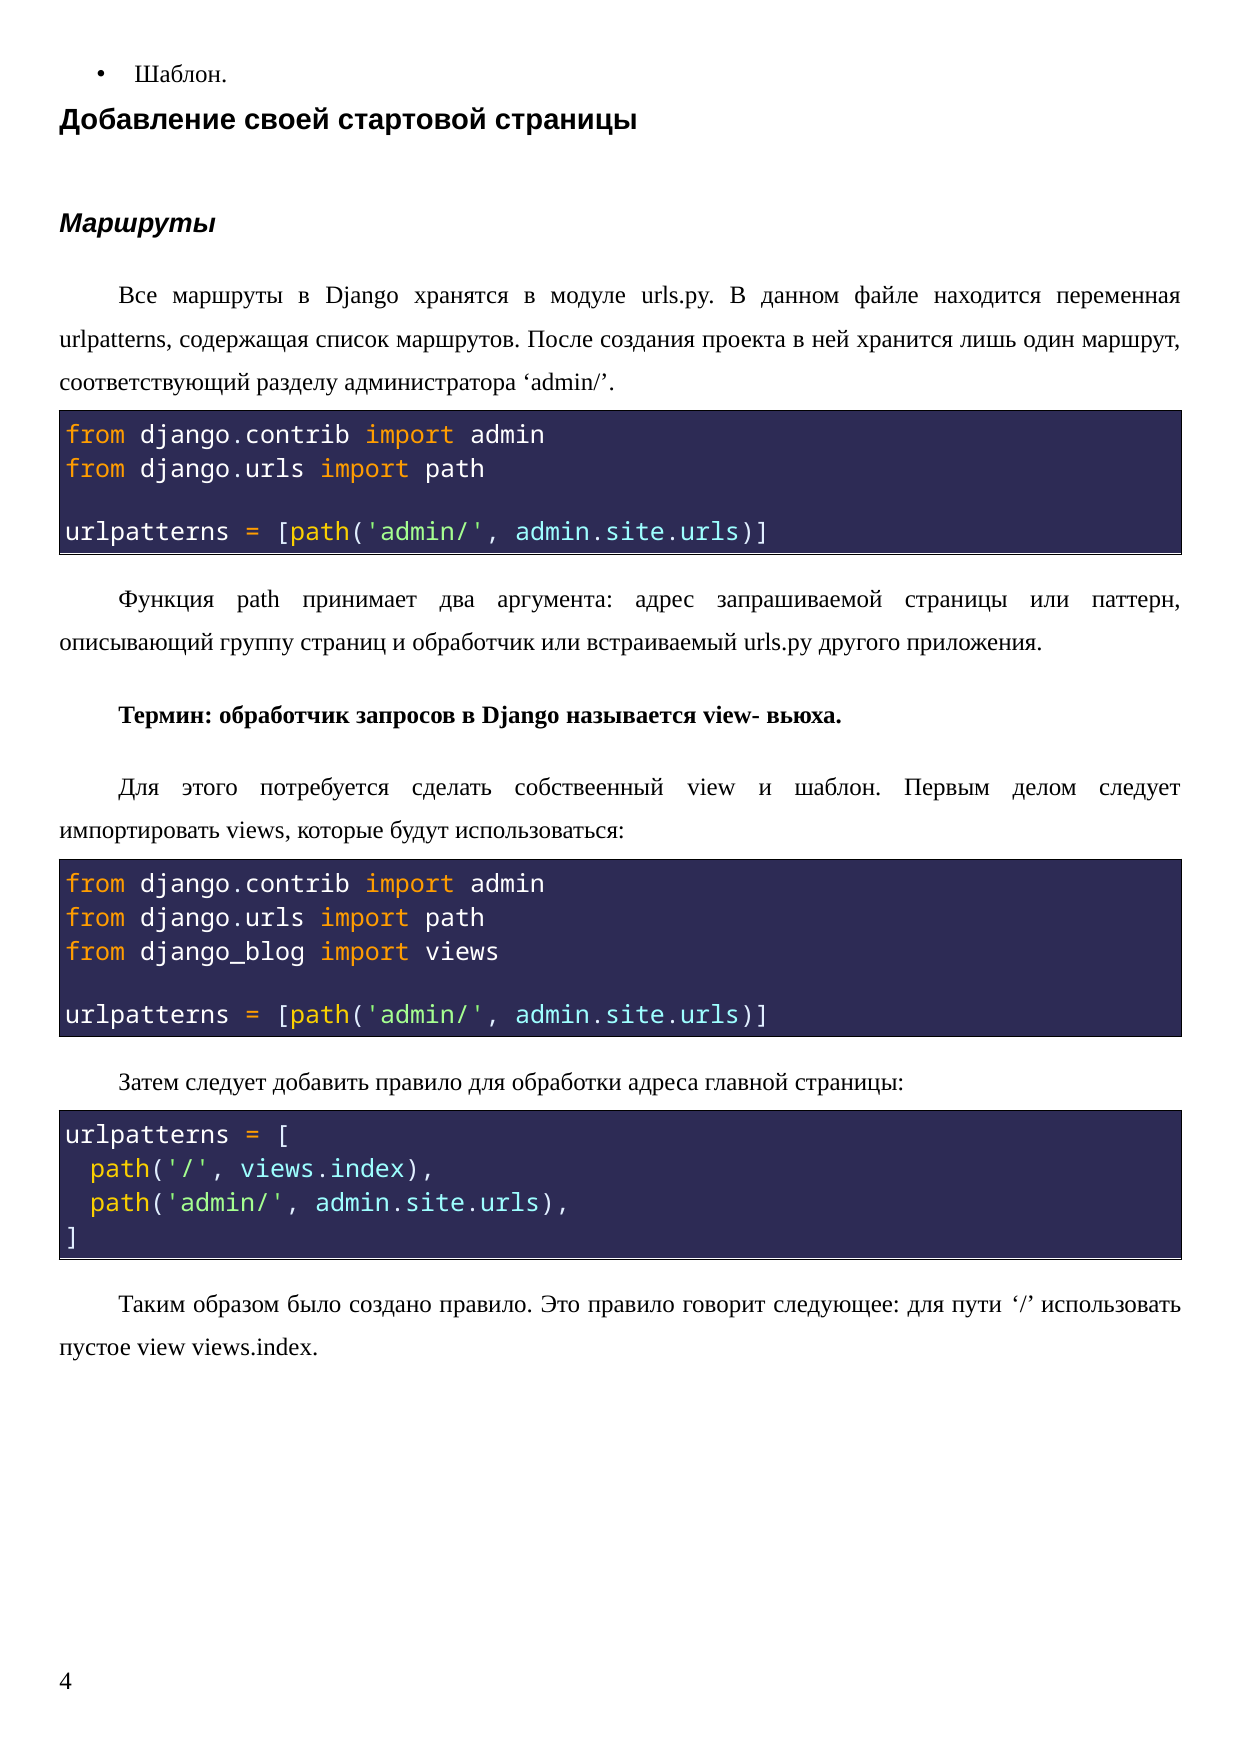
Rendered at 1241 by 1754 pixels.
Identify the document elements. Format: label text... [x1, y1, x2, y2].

text Таким образом было создано правило. Это правило говорит следующее: для пути ‘/’ использовать пустое view views.index. [59, 1289, 1181, 1361]
text Затем следует добавить правило для обработки адреса главной страницы: [59, 1067, 1181, 1095]
text Все маршруты в Django хранятся в модуле urls.py. В данном файле находится переменная urlpatterns, содержащая список маршрутов. После создания проекта в ней хранится лишь один маршрут, соответствующий разделу администратора ‘admin/’. [59, 281, 1181, 396]
text Функция path принимает два аргумента: адрес запрашиваемой страницы или паттерн, описывающий группу страниц и обработчик или встраиваемый urls.py другого приложения. [59, 584, 1181, 656]
text Термин: обработчик запросов в Django называется view- вьюха. [59, 700, 1181, 728]
table_header from django.contrib import admin from django.urls import path urlpatterns = [path('admin/', admin.site.urls)] [60, 411, 1181, 553]
text Для этого потребуется сделать собствеенный view и шаблон. Первым делом следует импортировать views, которые будут использоваться: [59, 772, 1181, 844]
subtitle Добавление своей стартовой страницы [59, 102, 1181, 136]
subtitle Маршруты [59, 207, 1181, 239]
table_header from django.contrib import admin from django.urls import path from django_blog import views urlpatterns = [path('admin/', admin.site.urls)] [60, 860, 1181, 1036]
table_header urlpatterns = [ path('/', views.index), path('admin/', admin.site.urls), ] [60, 1111, 1181, 1258]
list Шаблон. [97, 59, 1181, 88]
